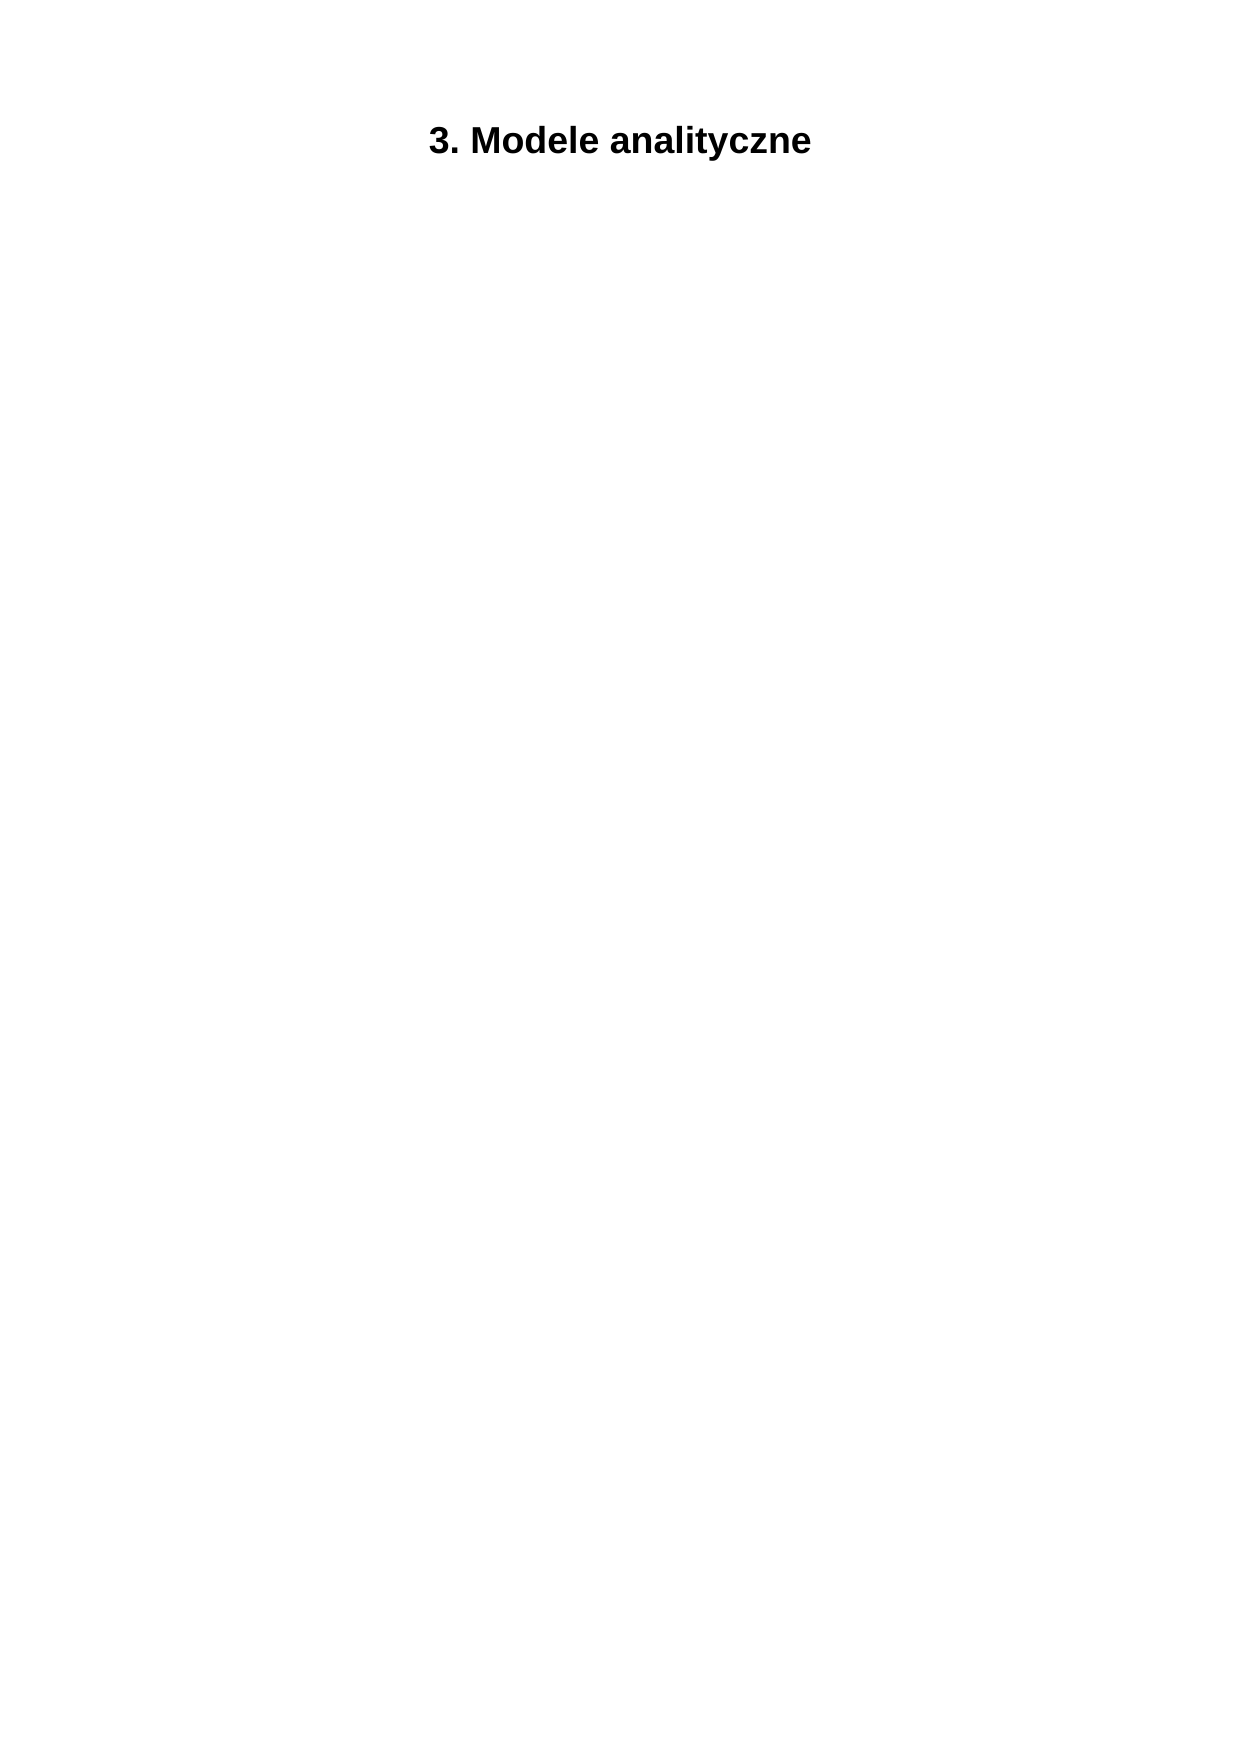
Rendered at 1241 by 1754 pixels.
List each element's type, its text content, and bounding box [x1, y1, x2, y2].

subtitle 3. Modele analityczne [118, 118, 1122, 161]
